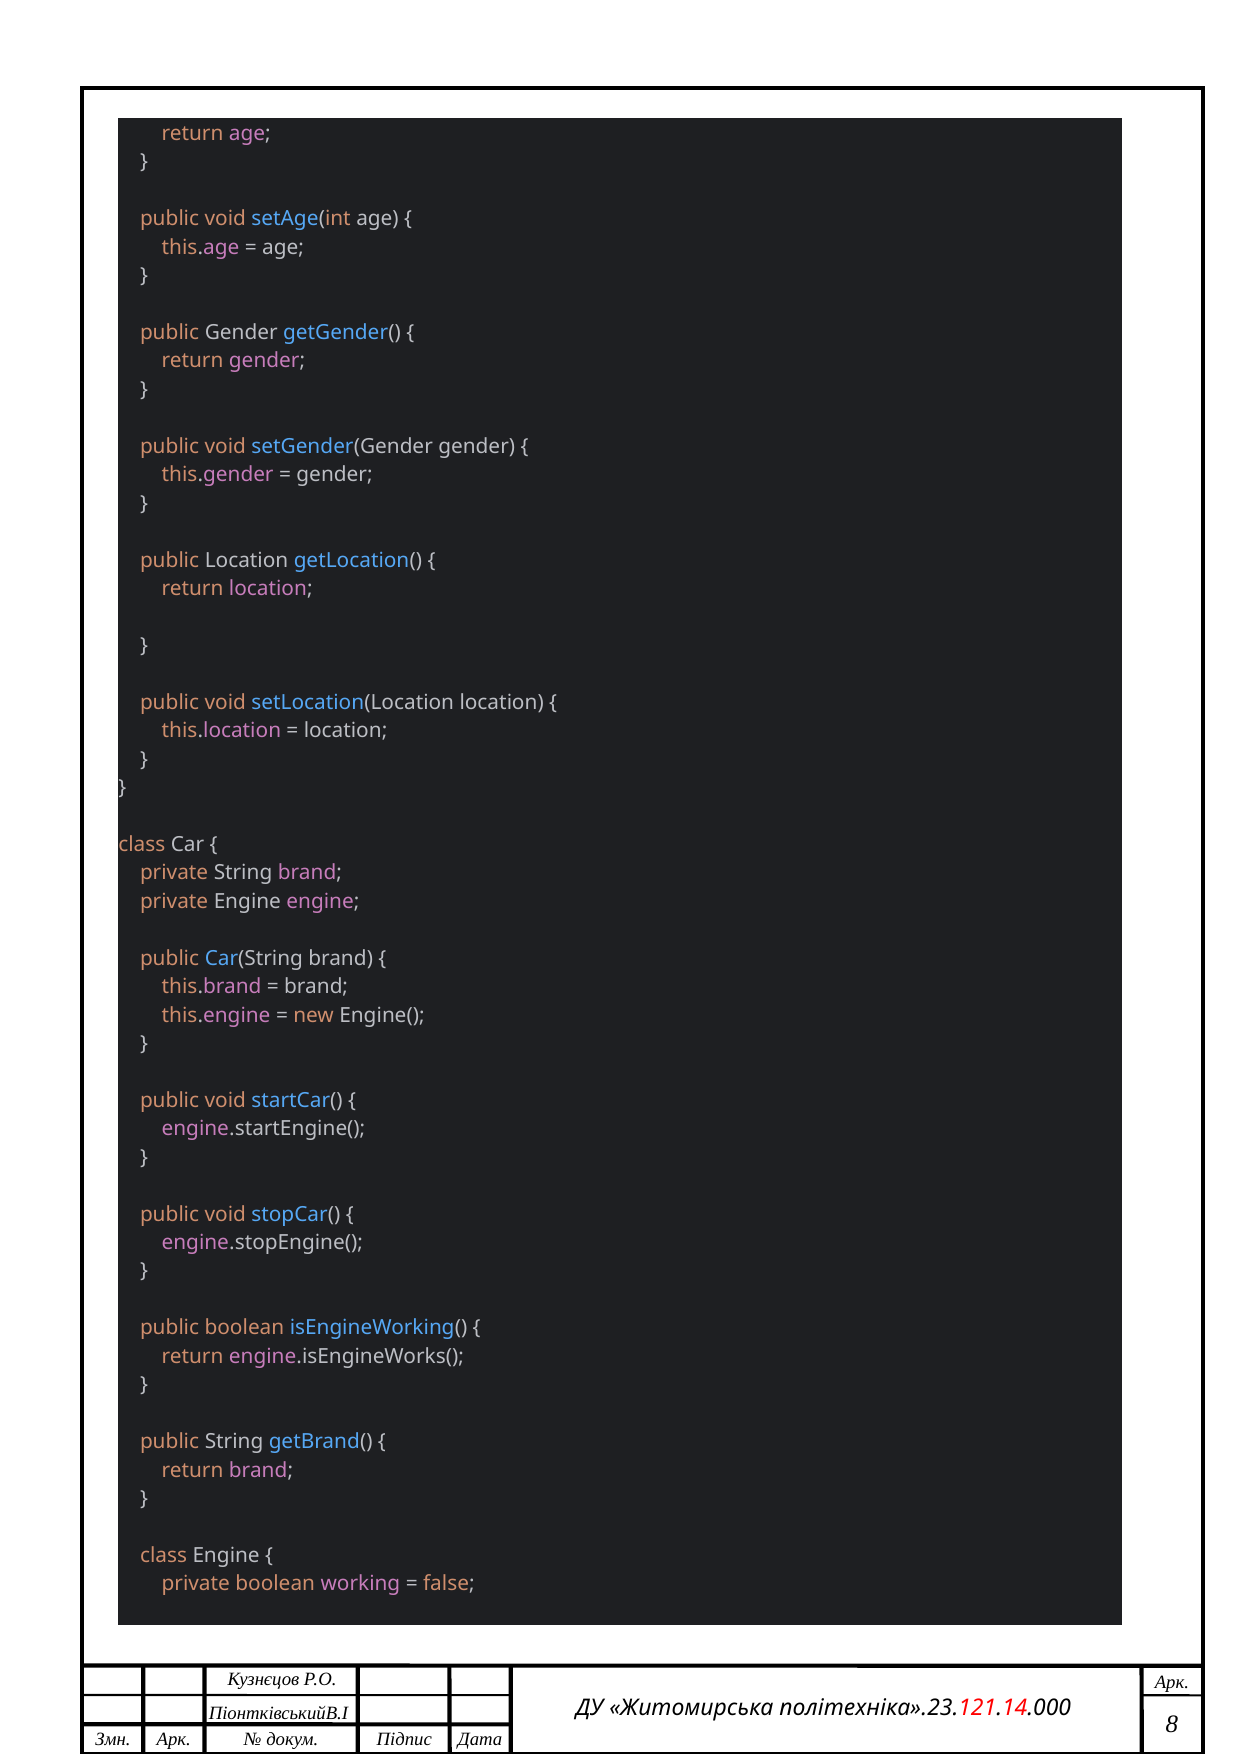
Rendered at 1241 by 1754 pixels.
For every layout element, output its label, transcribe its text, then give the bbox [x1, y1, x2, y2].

text return age; } public void setAge(int age) { this.age = age; } public Gender getGender() { return gender; } public void setGender(Gender gender) { this.gender = gender; } public Location getLocation() { return location; [118, 118, 1122, 602]
text } public void setLocation(Location location) { this.location = location; } } class Car { private String brand; private Engine engine; public Car(String brand) { this.brand = brand; this.engine = new Engine(); } public void startCar() { engine.startEngine(); } public void stopCar() { engine.stopEngine(); } public boolean isEngineWorking() { return engine.isEngineWorks(); } public String getBrand() { return brand; } class Engine { private boolean working = false; [118, 602, 1122, 1625]
